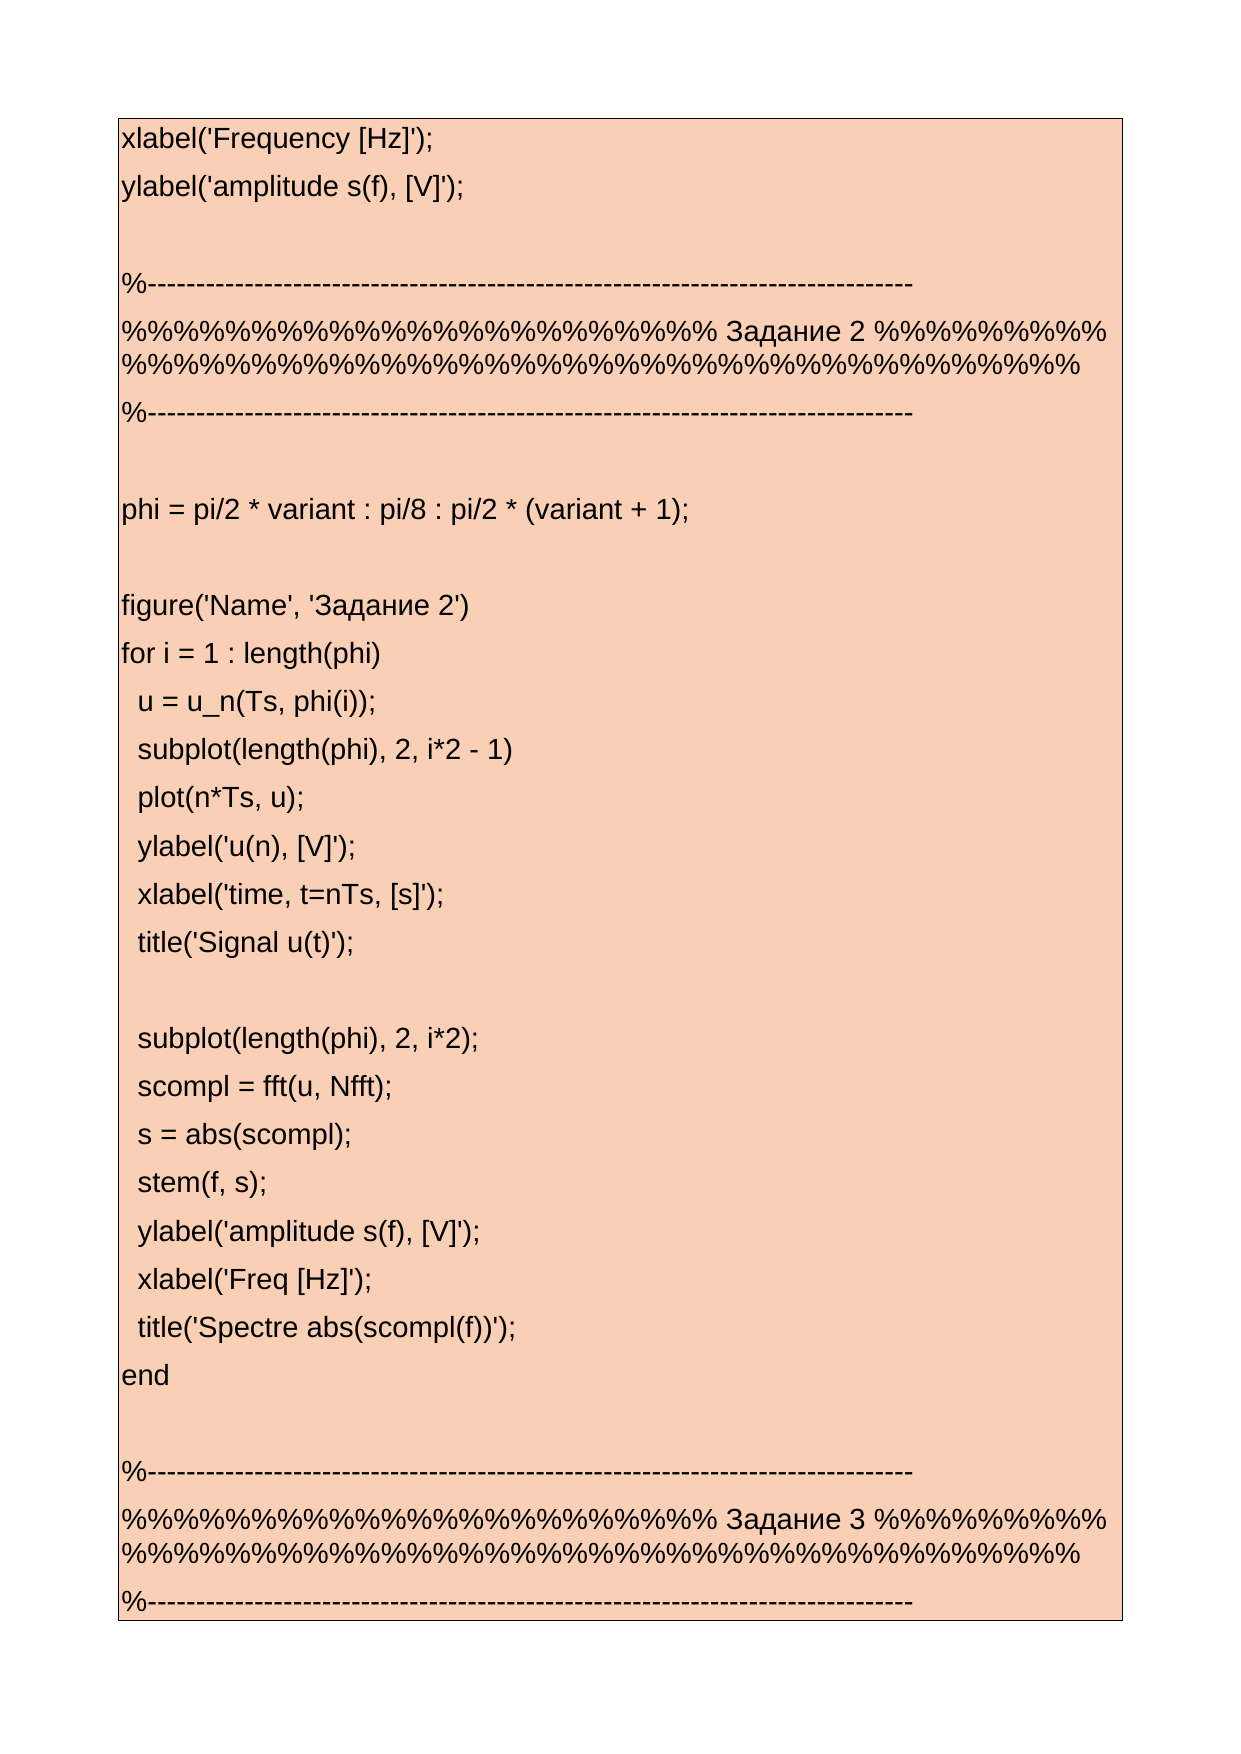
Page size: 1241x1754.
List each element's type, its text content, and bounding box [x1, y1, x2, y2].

text plot(n*Ts, u); [119, 777, 1122, 814]
text ylabel('amplitude s(f), [V]'); [119, 1210, 1122, 1247]
text u = u_n(Ts, phi(i)); [119, 681, 1122, 718]
text scompl = fft(u, Nfft); [119, 1066, 1122, 1103]
text %------------------------------------------------------------------------------- [119, 1581, 1122, 1620]
text title('Signal u(t)'); [119, 922, 1122, 958]
text %------------------------------------------------------------------------------- [119, 1451, 1122, 1488]
text s = abs(scompl); [119, 1114, 1122, 1151]
text stem(f, s); [119, 1162, 1122, 1199]
text figure('Name', 'Задание 2') [119, 585, 1122, 621]
text %------------------------------------------------------------------------------- [119, 392, 1122, 429]
text xlabel('Frequency [Hz]'); [119, 119, 1122, 155]
text %%%%%%%%%%%%%%%%%%%%%%% Задание 3 %%%%%%%%%%%%%%%%%%%%%%%%%%%%%%%%%%%%%%%%%%%%%% [119, 1499, 1122, 1569]
text title('Spectre abs(scompl(f))'); [119, 1307, 1122, 1343]
text phi = pi/2 * variant : pi/8 : pi/2 * (variant + 1); [119, 488, 1122, 525]
text %------------------------------------------------------------------------------- [119, 262, 1122, 299]
text xlabel('Freq [Hz]'); [119, 1258, 1122, 1295]
text ylabel('u(n), [V]'); [119, 825, 1122, 862]
text subplot(length(phi), 2, i*2 - 1) [119, 729, 1122, 766]
text xlabel('time, t=nTs, [s]'); [119, 873, 1122, 910]
text ylabel('amplitude s(f), [V]'); [119, 166, 1122, 203]
text end [119, 1355, 1122, 1391]
text subplot(length(phi), 2, i*2); [119, 1018, 1122, 1054]
text for i = 1 : length(phi) [119, 633, 1122, 669]
text %%%%%%%%%%%%%%%%%%%%%%% Задание 2 %%%%%%%%%%%%%%%%%%%%%%%%%%%%%%%%%%%%%%%%%%%%%% [119, 311, 1122, 381]
